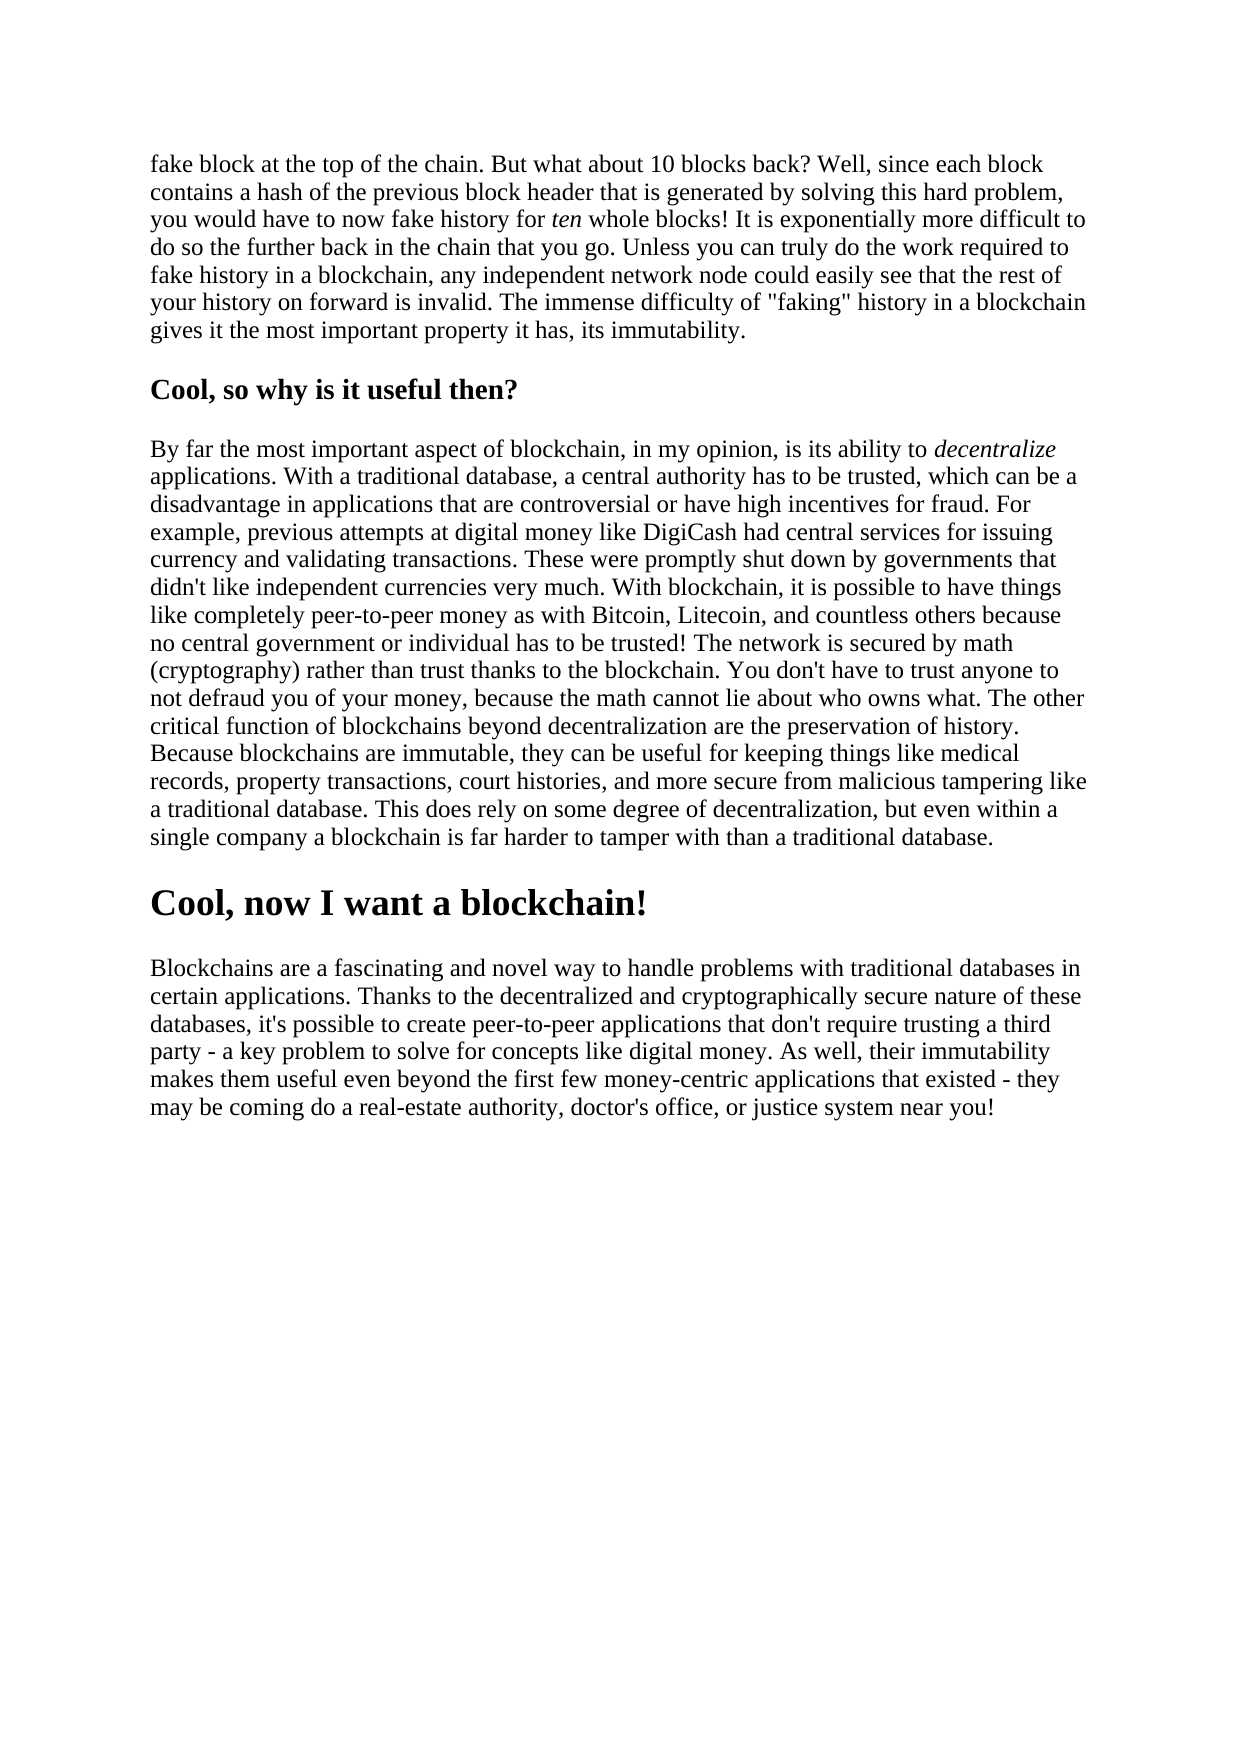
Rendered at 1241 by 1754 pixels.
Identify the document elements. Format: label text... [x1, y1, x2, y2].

text By far the most important aspect of blockchain, in my opinion, is its ability to decentralize applications. With a traditional database, a central authority has to be trusted, which can be a disadvantage in applications that are controversial or have high incentives for fraud. For example, previous attempts at digital money like DigiCash had central services for issuing currency and validating transactions. These were promptly shut down by governments that didn't like independent currencies very much. With blockchain, it is possible to have things like completely peer-to-peer money as with Bitcoin, Litecoin, and countless others because no central government or individual has to be trusted! The network is secured by math (cryptography) rather than trust thanks to the blockchain. You don't have to trust anyone to not defraud you of your money, because the math cannot lie about who owns what. The other critical function of blockchains beyond decentralization are the preservation of history. Because blockchains are immutable, they can be useful for keeping things like medical records, property transactions, court histories, and more secure from malicious tampering like a traditional database. This does rely on some degree of decentralization, but even within a single company a blockchain is far harder to tamper with than a traditional database. [150, 435, 1090, 850]
subtitle Cool, now I want a blockchain! [150, 882, 1090, 923]
text fake block at the top of the chain. But what about 10 blocks back? Well, since each block contains a hash of the previous block header that is generated by solving this hard problem, you would have to now fake history for ten whole blocks! It is exponentially more difficult to do so the further back in the chain that you go. Unless you can truly do the work required to fake history in a blockchain, any independent network node could easily see that the rest of your history on forward is invalid. The immense difficulty of "faking" history in a blockchain gives it the most important property it has, its immutability. [150, 150, 1090, 344]
text Blockchains are a fascinating and novel way to handle problems with traditional databases in certain applications. Thanks to the decentralized and cryptographically secure nature of these databases, it's possible to create peer-to-peer applications that don't require trusting a third party - a key problem to solve for concepts like digital money. As well, their immutability makes them useful even beyond the first few money-centric applications that existed - they may be coming do a real-estate authority, doctor's office, or justice system near you! [150, 954, 1090, 1121]
subtitle Cool, so why is it useful then? [150, 373, 1090, 406]
